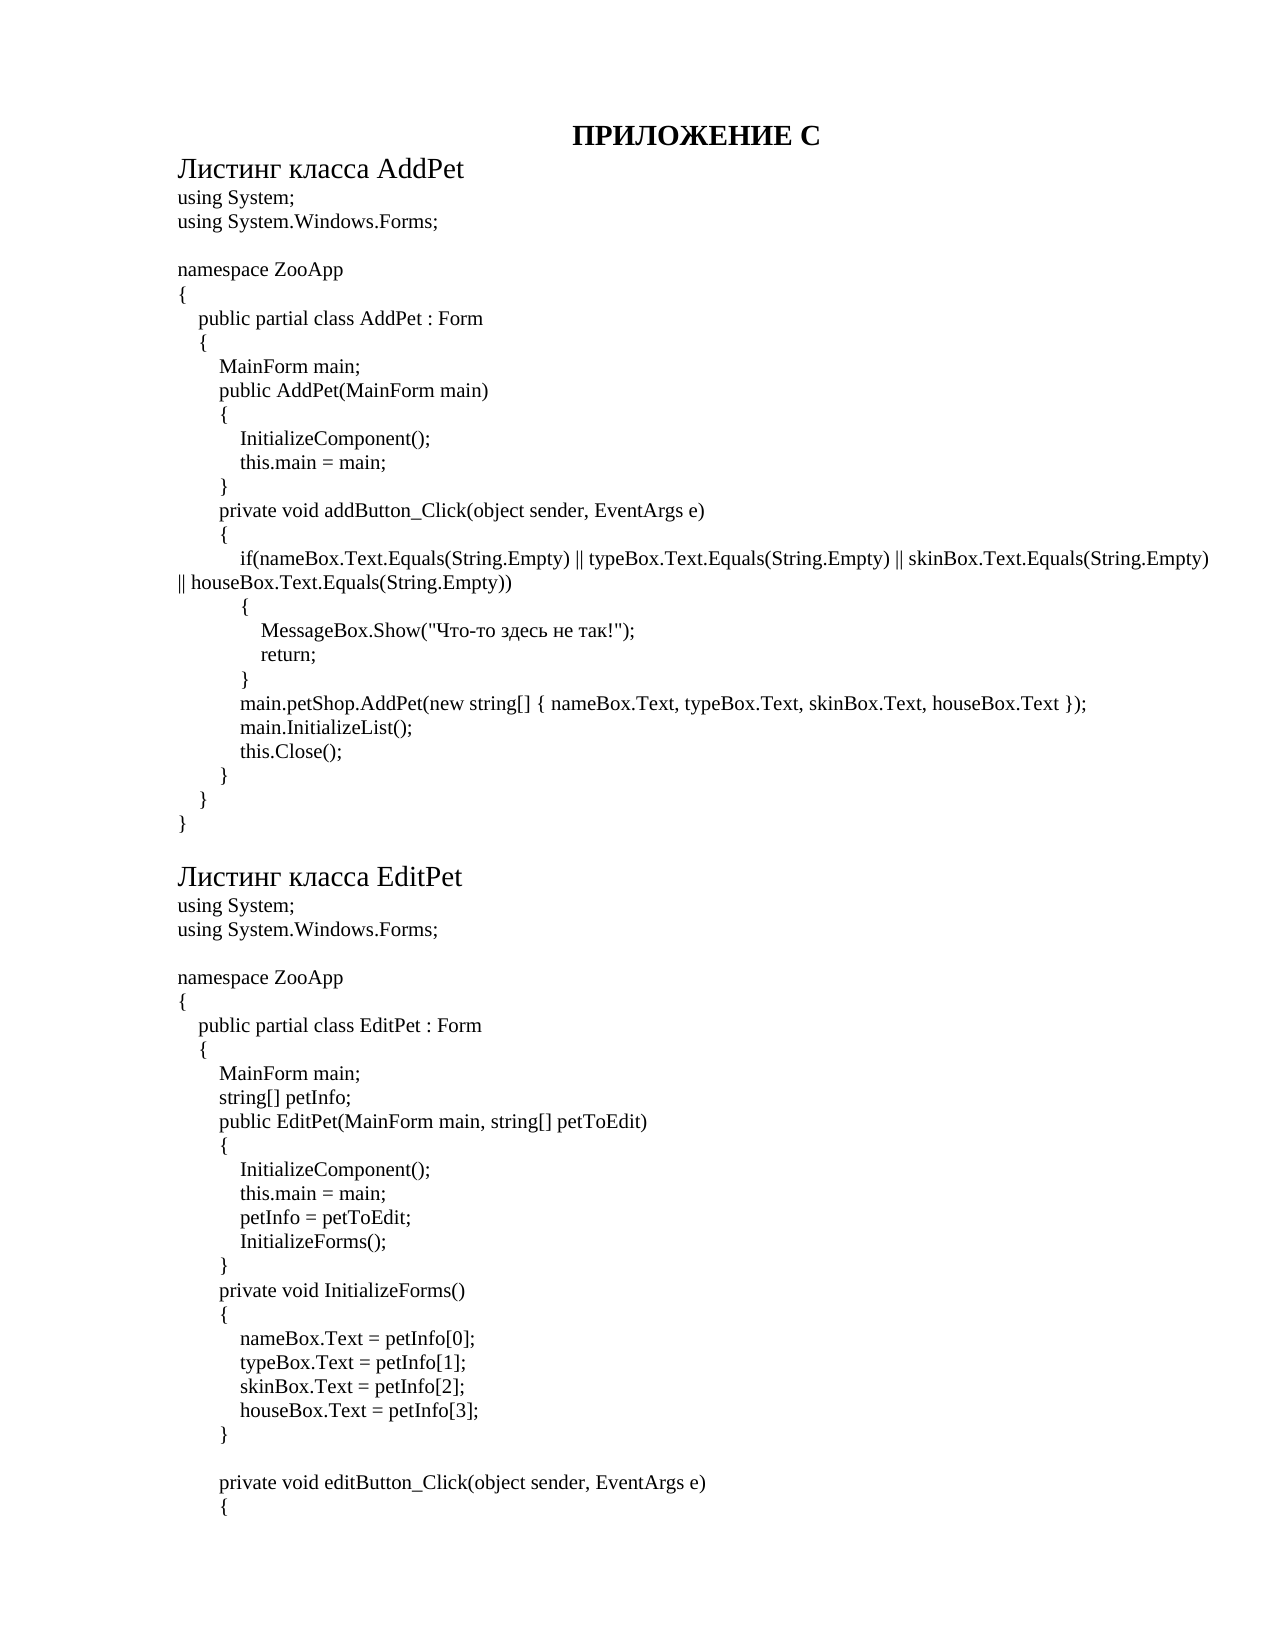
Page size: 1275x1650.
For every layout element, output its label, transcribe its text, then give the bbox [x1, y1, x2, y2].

text InitializeComponent(); [177, 1157, 1216, 1181]
text { [177, 329, 1216, 354]
text { [177, 1133, 1216, 1157]
text MessageBox.Show("Что-то здесь не так!"); [177, 618, 1216, 642]
text private void InitializeForms() [177, 1277, 1216, 1302]
text string[] petInfo; [177, 1085, 1216, 1109]
text ПРИЛОЖЕНИЕ C [177, 118, 1216, 152]
text return; [177, 642, 1216, 666]
text { [177, 1302, 1216, 1326]
text using System.Windows.Forms; [177, 917, 1216, 941]
text private void editButton_Click(object sender, EventArgs e) [177, 1470, 1216, 1494]
text { [177, 281, 1216, 306]
text main.InitializeList(); [177, 714, 1216, 739]
text { [177, 594, 1216, 618]
text using System; [177, 185, 1216, 209]
text } [177, 763, 1216, 787]
text { [177, 402, 1216, 426]
text namespace ZooApp [177, 965, 1216, 989]
text } [177, 811, 1216, 835]
text if(nameBox.Text.Equals(String.Empty) || typeBox.Text.Equals(String.Empty) || skinBox.Text.Equals(String.Empty) || houseBox.Text.Equals(String.Empty)) [177, 546, 1216, 594]
text this.Close(); [177, 739, 1216, 763]
text } [177, 666, 1216, 691]
text { [177, 1037, 1216, 1061]
text { [177, 1494, 1216, 1518]
text Листинг класса EditPet [177, 859, 1216, 892]
text namespace ZooApp [177, 257, 1216, 281]
text skinBox.Text = petInfo[2]; [177, 1374, 1216, 1398]
text } [177, 1422, 1216, 1446]
text using System; [177, 892, 1216, 917]
text { [177, 522, 1216, 546]
text nameBox.Text = petInfo[0]; [177, 1326, 1216, 1350]
text public partial class AddPet : Form [177, 306, 1216, 329]
text this.main = main; [177, 450, 1216, 474]
text } [177, 787, 1216, 811]
text public EditPet(MainForm main, string[] petToEdit) [177, 1109, 1216, 1133]
text public partial class EditPet : Form [177, 1013, 1216, 1037]
text private void addButton_Click(object sender, EventArgs e) [177, 498, 1216, 522]
text typeBox.Text = petInfo[1]; [177, 1350, 1216, 1374]
text houseBox.Text = petInfo[3]; [177, 1398, 1216, 1422]
text public AddPet(MainForm main) [177, 378, 1216, 402]
text InitializeComponent(); [177, 426, 1216, 450]
text main.petShop.AddPet(new string[] { nameBox.Text, typeBox.Text, skinBox.Text, houseBox.Text }); [177, 691, 1216, 714]
text this.main = main; [177, 1181, 1216, 1205]
text } [177, 1253, 1216, 1277]
text petInfo = petToEdit; [177, 1205, 1216, 1229]
text { [177, 989, 1216, 1013]
text } [177, 474, 1216, 498]
text MainForm main; [177, 1061, 1216, 1085]
text using System.Windows.Forms; [177, 209, 1216, 233]
text MainForm main; [177, 354, 1216, 378]
text Листинг класса AddPet [177, 152, 1216, 185]
text InitializeForms(); [177, 1229, 1216, 1253]
